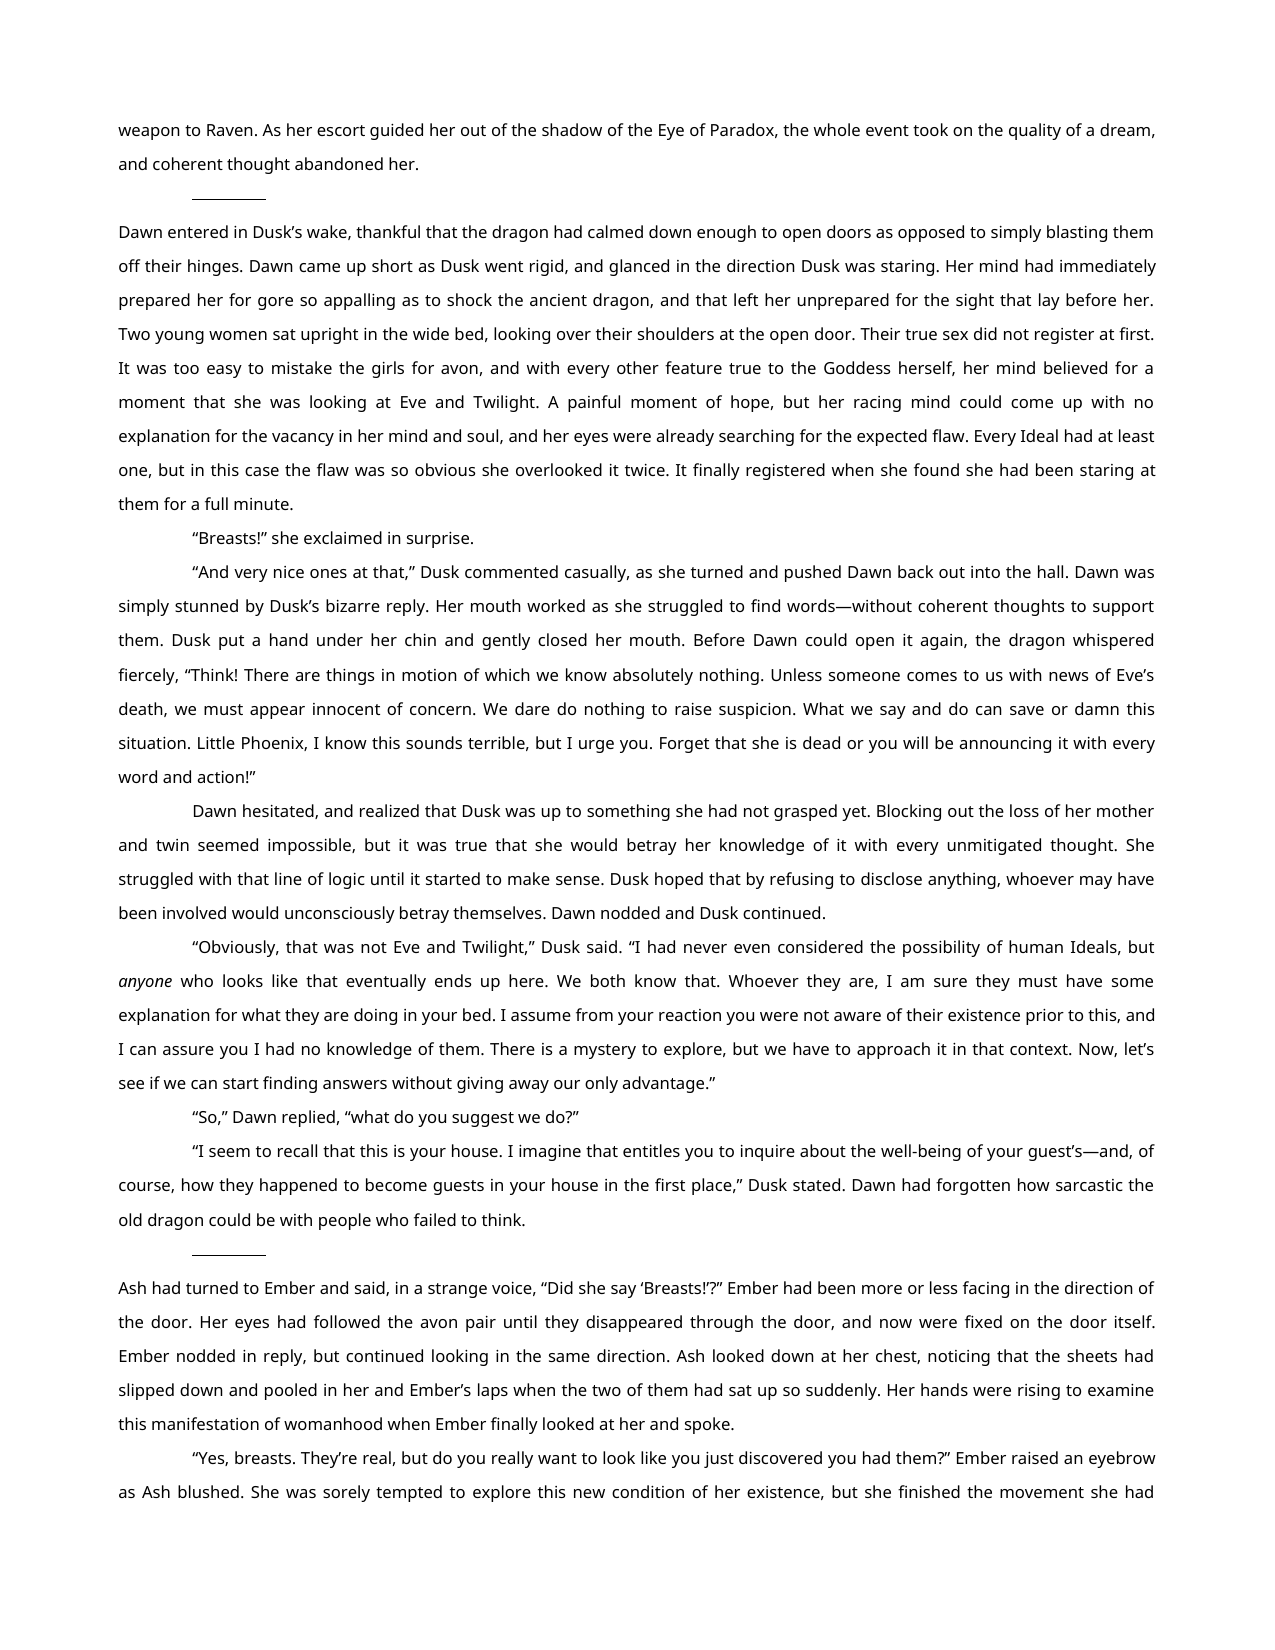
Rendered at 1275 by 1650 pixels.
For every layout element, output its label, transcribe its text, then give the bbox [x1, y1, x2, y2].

text “So,” Dawn replied, “what do you suggest we do?” [118, 1106, 1157, 1129]
text weapon to Raven. As her escort guided her out of the shadow of the Eye of Paradox, the whole event took on the quality of a dream, and coherent thought abandoned her. [118, 118, 1157, 175]
text “I seem to recall that this is your house. I imagine that entitles you to inquire about the well-being of your guest’s—and, of course, how they happened to become guests in your house in the first place,” Dusk stated. Dawn had forgotten how sarcastic the old dragon could be with people who failed to think. [118, 1140, 1157, 1231]
text “Breasts!” she exclaimed in surprise. [118, 527, 1157, 549]
text “And very nice ones at that,” Dusk commented casually, as she turned and pushed Dawn back out into the hall. Dawn was simply stunned by Dusk’s bizarre reply. Her mouth worked as she struggled to find words—without coherent thoughts to support them. Dusk put a hand under her chin and gently closed her mouth. Before Dawn could open it again, the dragon whispered fiercely, “Think! There are things in motion of which we know absolutely nothing. Unless someone comes to us with news of Eve’s death, we must appear innocent of concern. We dare do nothing to raise suspicion. What we say and do can save or damn this situation. Little Phoenix, I know this sounds terrible, but I urge you. Forget that she is dead or you will be announcing it with every word and action!” [118, 561, 1157, 788]
text Ash had turned to Ember and said, in a strange voice, “Did she say ‘Breasts!’?” Ember had been more or less facing in the direction of the door. Her eyes had followed the avon pair until they disappeared through the door, and now were fixed on the door itself. Ember nodded in reply, but continued looking in the same direction. Ash looked down at her chest, noticing that the sheets had slipped down and pooled in her and Ember’s laps when the two of them had sat up so suddenly. Her hands were rising to examine this manifestation of womanhood when Ember finally looked at her and spoke. [118, 1276, 1157, 1435]
text Dawn hesitated, and realized that Dusk was up to something she had not grasped yet. Blocking out the loss of her mother and twin seemed impossible, but it was true that she would betray her knowledge of it with every unmitigated thought. She struggled with that line of logic until it started to make sense. Dusk hoped that by refusing to disclose anything, whoever may have been involved would unconsciously betray themselves. Dawn nodded and Dusk continued. [118, 799, 1157, 924]
text “Obviously, that was not Eve and Twilight,” Dusk said. “I had never even considered the possibility of human Ideals, but anyone who looks like that eventually ends up here. We both know that. Whoever they are, I am sure they must have some explanation for what they are doing in your bed. I assume from your reaction you were not aware of their existence prior to this, and I can assure you I had no knowledge of them. There is a mystery to explore, but we have to approach it in that context. Now, let’s see if we can start finding answers without giving away our only advantage.” [118, 936, 1157, 1094]
text “Yes, breasts. They’re real, but do you really want to look like you just discovered you had them?” Ember raised an eyebrow as Ash blushed. She was sorely tempted to explore this new condition of her existence, but she finished the movement she had [118, 1447, 1157, 1503]
text Dawn entered in Dusk’s wake, thankful that the dragon had calmed down enough to open doors as opposed to simply blasting them off their hinges. Dawn came up short as Dusk went rigid, and glanced in the direction Dusk was staring. Her mind had immediately prepared her for gore so appalling as to shock the ancient dragon, and that left her unprepared for the sight that lay before her. Two young women sat upright in the wide bed, looking over their shoulders at the open door. Their true sex did not register at first. It was too easy to mistake the girls for avon, and with every other feature true to the Goddess herself, her mind believed for a moment that she was looking at Eve and Twilight. A painful moment of hope, but her racing mind could come up with no explanation for the vacancy in her mind and soul, and her eyes were already searching for the expected flaw. Every Ideal had at least one, but in this case the flaw was so obvious she overlooked it twice. It finally registered when she found she had been staring at them for a full minute. [118, 220, 1157, 516]
